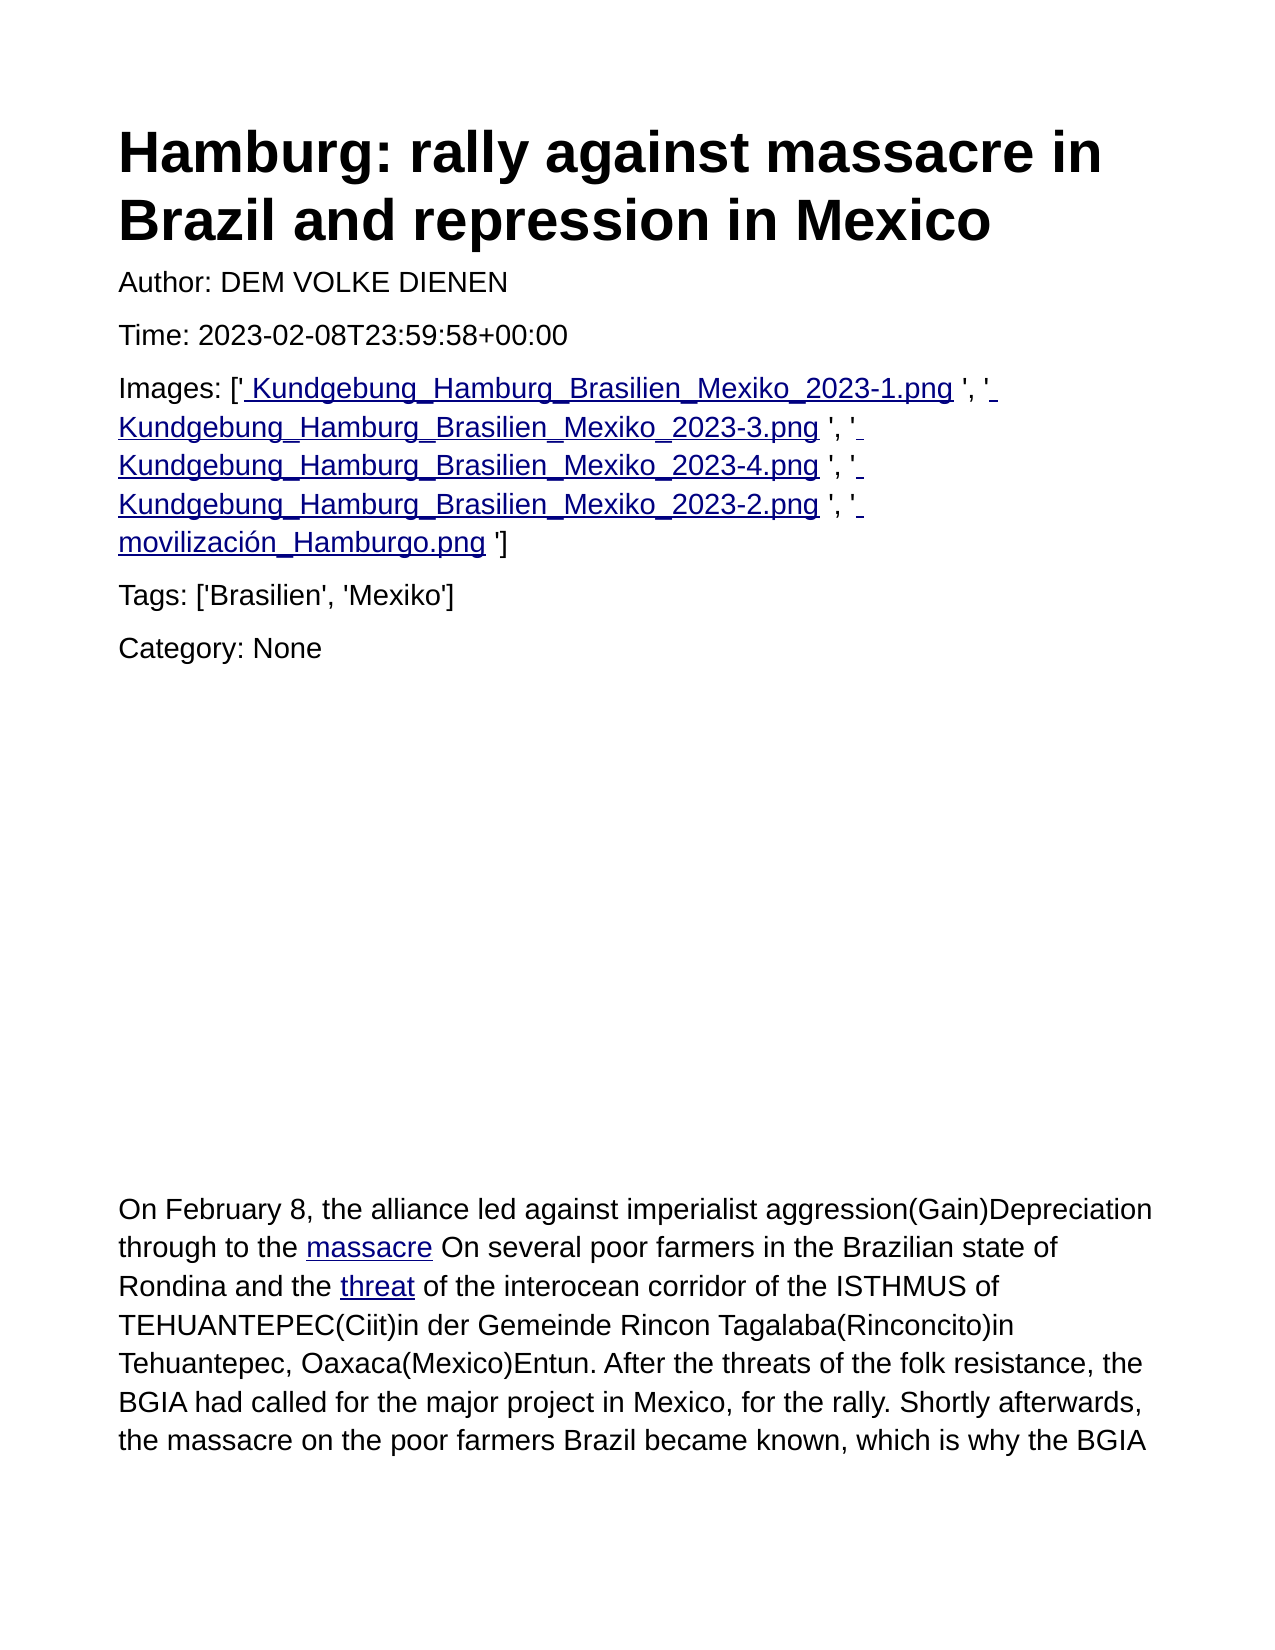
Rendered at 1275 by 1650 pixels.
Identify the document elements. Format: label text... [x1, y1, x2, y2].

text Images: [' Kundgebung_Hamburg_Brasilien_Mexiko_2023-1.png ', ' Kundgebung_Hamburg_Brasilien_Mexiko_2023-3.png ', ' Kundgebung_Hamburg_Brasilien_Mexiko_2023-4.png ', ' Kundgebung_Hamburg_Brasilien_Mexiko_2023-2.png ', ' movilización_Hamburgo.png '] [118, 371, 1157, 559]
text Category: None [118, 631, 1157, 665]
text Author: DEM VOLKE DIENEN [118, 265, 1157, 298]
text On February 8, the alliance led against imperialist aggression(Gain)Depreciation through to the massacre On several poor farmers in the Brazilian state of Rondina and the threat of the interocean corridor of the ISTHMUS of TEHUANTEPEC(Ciit)in der Gemeinde Rincon Tagalaba(Rinconcito)in Tehuantepec, Oaxaca(Mexico)Entun. After the threats of the folk resistance, the BGIA had called for the major project in Mexico, for the rally. Shortly afterwards, the massacre on the poor farmers Brazil became known, which is why the BGIA [118, 684, 1157, 1457]
subtitle Hamburg: rally against massacre in Brazil and repression in Mexico [118, 118, 1157, 252]
text Tags: ['Brasilien', 'Mexiko'] [118, 578, 1157, 612]
text Time: 2023-02-08T23:59:58+00:00 [118, 318, 1157, 351]
